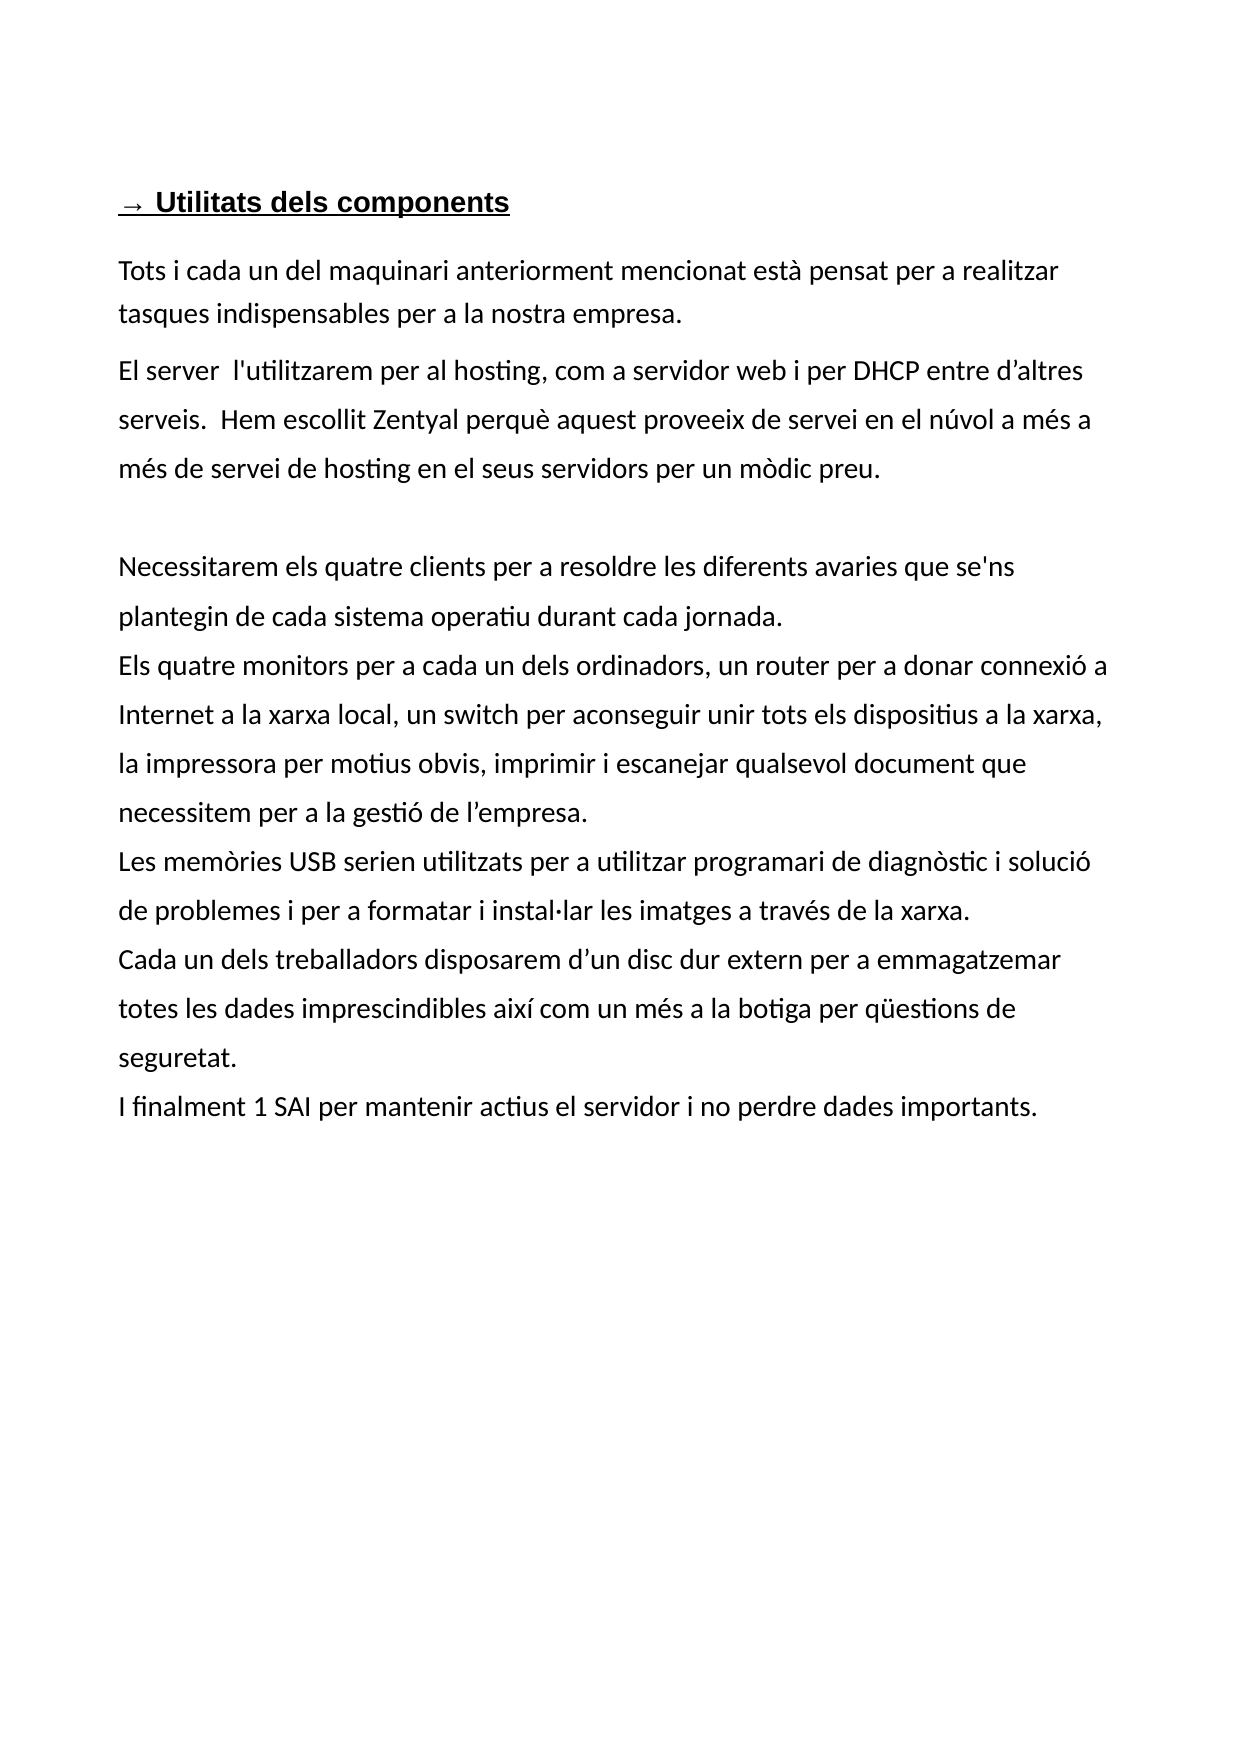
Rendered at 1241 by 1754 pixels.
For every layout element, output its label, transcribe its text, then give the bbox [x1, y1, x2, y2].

text Cada un dels treballadors disposarem d’un disc dur extern per a emmagatzemar totes les dades imprescindibles així com un més a la botiga per qüestions de seguretat. [118, 941, 1122, 1075]
text Els quatre monitors per a cada un dels ordinadors, un router per a donar connexió a Internet a la xarxa local, un switch per aconseguir unir tots els dispositius a la xarxa, la impressora per motius obvis, imprimir i escanejar qualsevol document que necessitem per a la gestió de l’empresa. [118, 647, 1122, 829]
text I finalment 1 SAI per mantenir actius el servidor i no perdre dades importants. [118, 1088, 1122, 1124]
text El server l'utilitzarem per al hosting, com a servidor web i per DHCP entre d’altres serveis. Hem escollit Zentyal perquè aquest proveeix de servei en el núvol a més a més de servei de hosting en el seus servidors per un mòdic preu. [118, 352, 1122, 486]
text Les memòries USB serien utilitzats per a utilitzar programari de diagnòstic i solució de problemes i per a formatar i instal·lar les imatges a través de la xarxa. [118, 843, 1122, 928]
text Necessitarem els quatre clients per a resoldre les diferents avaries que se'ns plantegin de cada sistema operatiu durant cada jornada. [118, 548, 1122, 633]
text → Utilitats dels components [118, 185, 1122, 219]
text Tots i cada un del maquinari anteriorment mencionat està pensat per a realitzar tasques indispensables per a la nostra empresa. [118, 252, 1122, 331]
